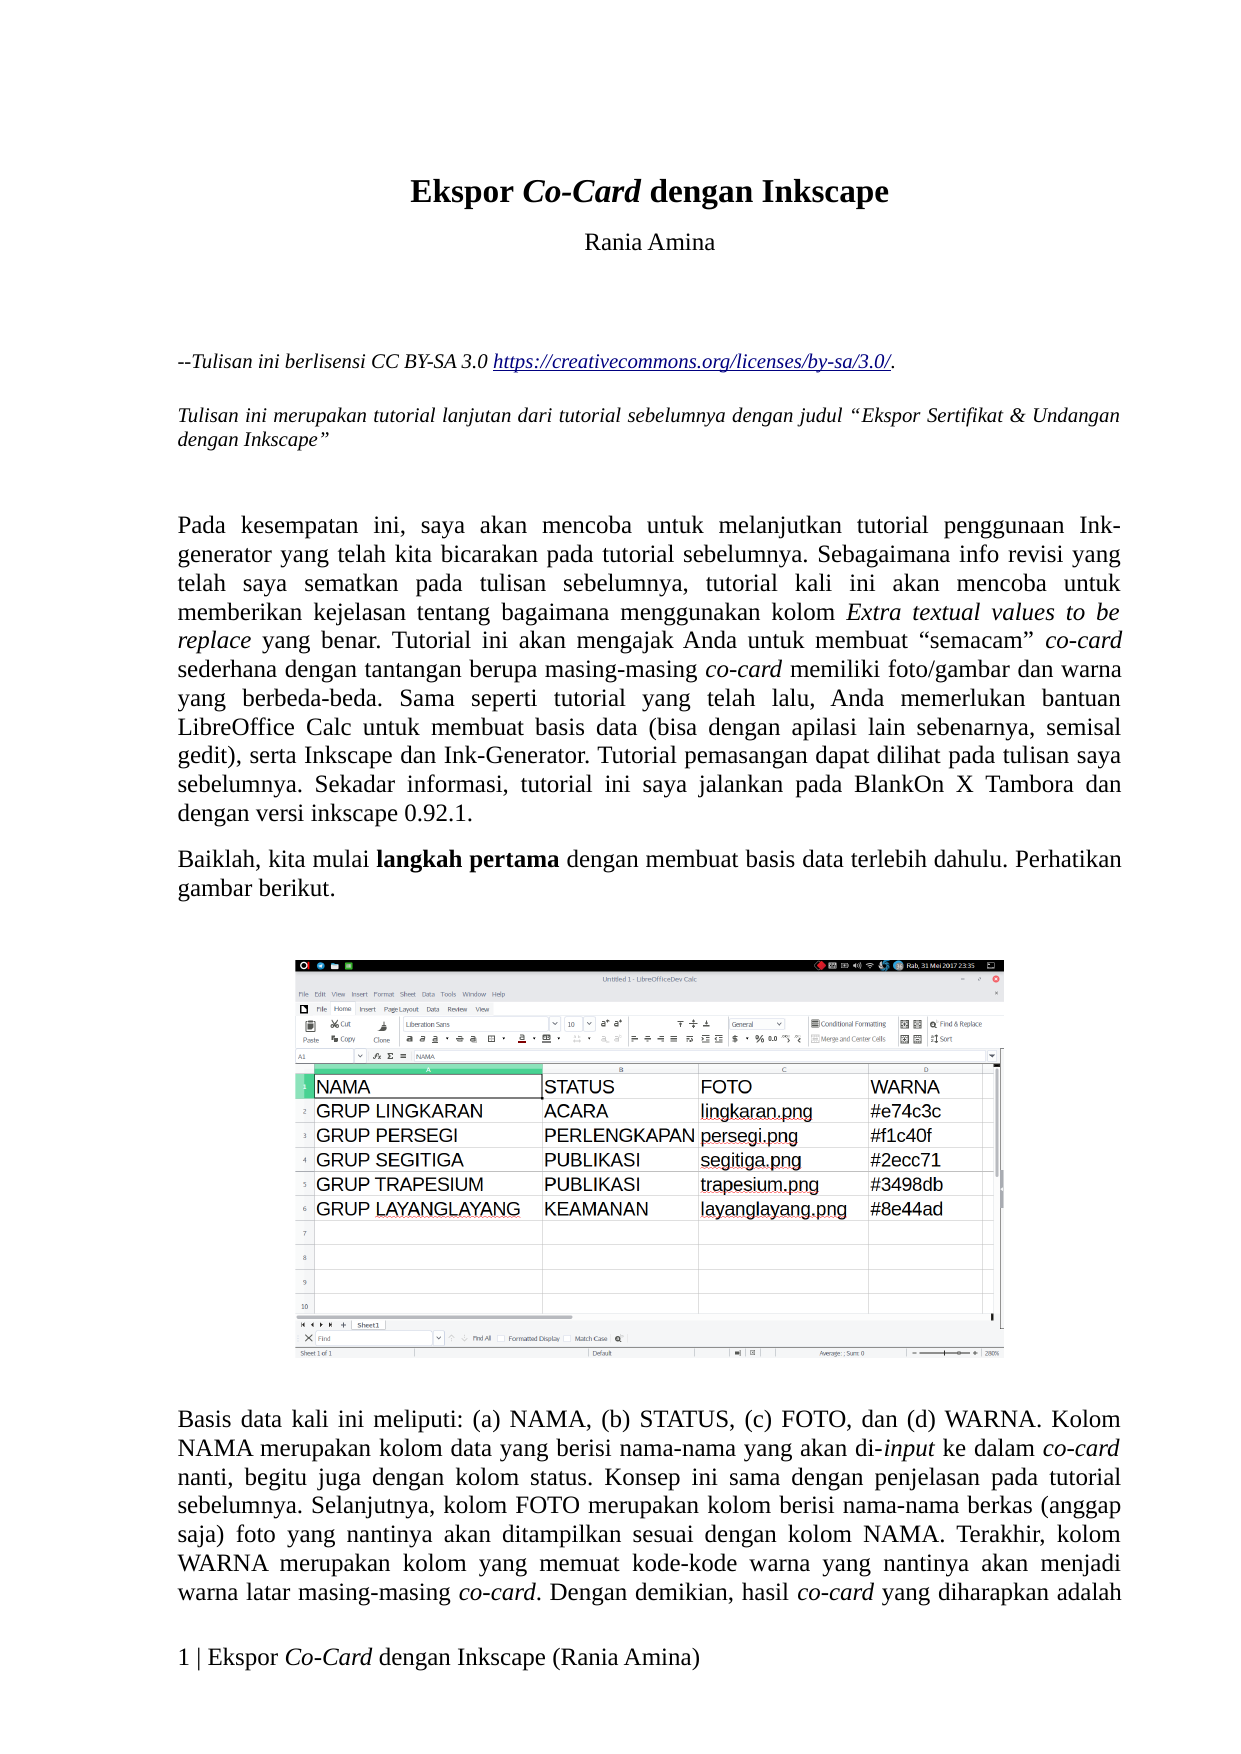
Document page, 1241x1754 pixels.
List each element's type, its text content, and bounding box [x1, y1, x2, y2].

text --Tulisan ini berlisensi CC BY-SA 3.0 https://creativecommons.org/licenses/by-sa/3.0/. [177, 349, 1122, 373]
text Tulisan ini merupakan tutorial lanjutan dari tutorial sebelumnya dengan judul “Ekspor Sertifikat & Undangan dengan Inkscape” [177, 403, 1122, 451]
text Ekspor Co-Card dengan Inkscape [177, 171, 1122, 209]
text Baiklah, kita mulai langkah pertama dengan membuat basis data terlebih dahulu. Perhatikan gambar berikut. [177, 844, 1122, 902]
text Basis data kali ini meliputi: (a) NAMA, (b) STATUS, (c) FOTO, dan (d) WARNA. Kolom NAMA merupakan kolom data yang berisi nama-nama yang akan di-input ke dalam co-card nanti, begitu juga dengan kolom status. Konsep ini sama dengan penjelasan pada tutorial sebelumnya. Selanjutnya, kolom FOTO merupakan kolom berisi nama-nama berkas (anggap saja) foto yang nantinya akan ditampilkan sesuai dengan kolom NAMA. Terakhir, kolom WARNA merupakan kolom yang memuat kode-kode warna yang nantinya akan menjadi warna latar masing-masing co-card. Dengan demikian, hasil co-card yang diharapkan adalah [177, 1404, 1122, 1606]
text Pada kesempatan ini, saya akan mencoba untuk melanjutkan tutorial penggunaan Ink-generator yang telah kita bicarakan pada tutorial sebelumnya. Sebagaimana info revisi yang telah saya sematkan pada tulisan sebelumnya, tutorial kali ini akan mencoba untuk memberikan kejelasan tentang bagaimana menggunakan kolom Extra textual values to be replace yang benar. Tutorial ini akan mengajak Anda untuk membuat “semacam” co-card sederhana dengan tantangan berupa masing-masing co-card memiliki foto/gambar dan warna yang berbeda-beda. Sama seperti tutorial yang telah lalu, Anda memerlukan bantuan LibreOffice Calc untuk membuat basis data (bisa dengan apilasi lain sebenarnya, semisal gedit), serta Inkscape dan Ink-Generator. Tutorial pemasangan dapat dilihat pada tulisan saya sebelumnya. Sekadar informasi, tutorial ini saya jalankan pada BlankOn X Tambora dan dengan versi inkscape 0.92.1. [177, 510, 1122, 827]
picture [295, 960, 1004, 1358]
text Rania Amina [177, 227, 1122, 256]
